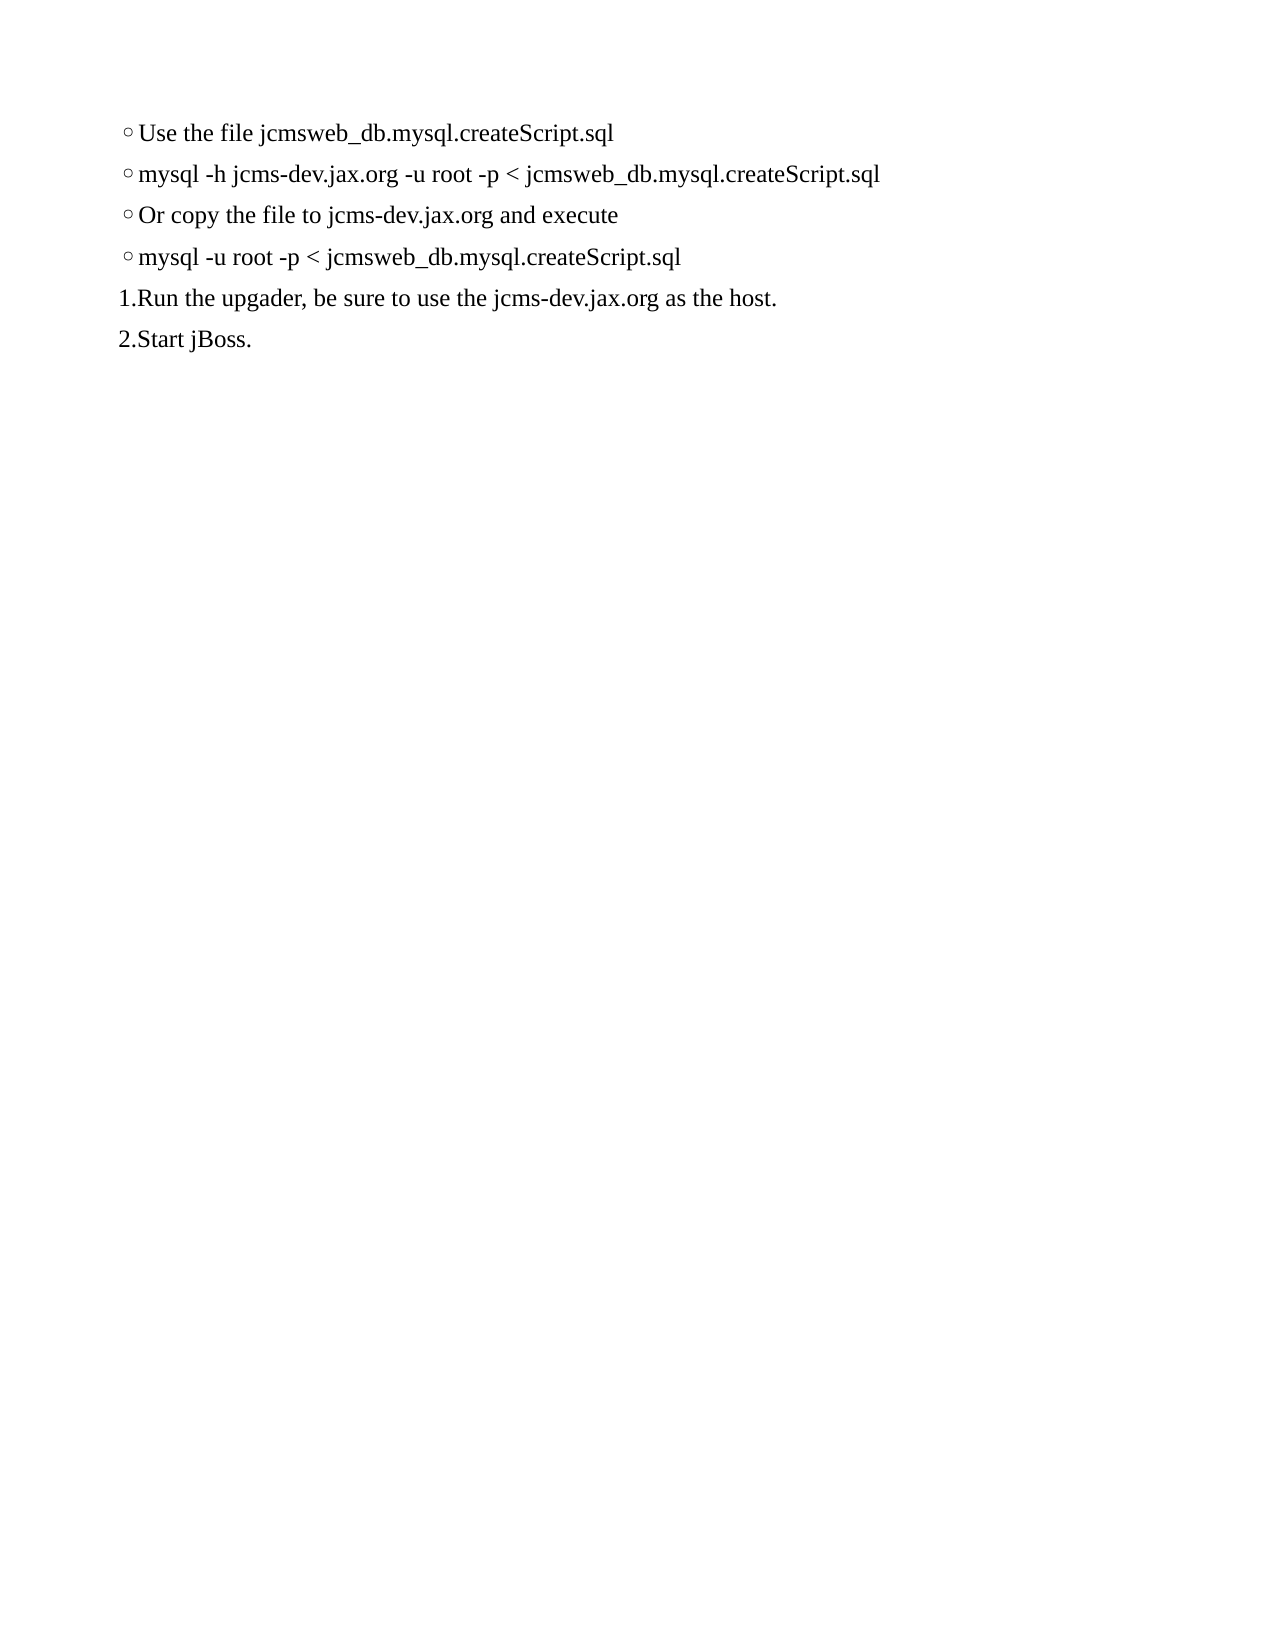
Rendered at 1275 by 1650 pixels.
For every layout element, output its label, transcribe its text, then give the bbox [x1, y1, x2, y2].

list Or copy the file to jcms-dev.jax.org and execute [118, 201, 1157, 229]
list Start jBoss. [118, 324, 1157, 353]
list mysql -h jcms-dev.jax.org -u root -p < jcmsweb_db.mysql.createScript.sql [118, 159, 1157, 188]
list Run the upgader, be sure to use the jcms-dev.jax.org as the host. [118, 283, 1157, 312]
list mysql -u root -p < jcmsweb_db.mysql.createScript.sql [118, 242, 1157, 271]
list Use the file jcmsweb_db.mysql.createScript.sql [118, 118, 1157, 147]
